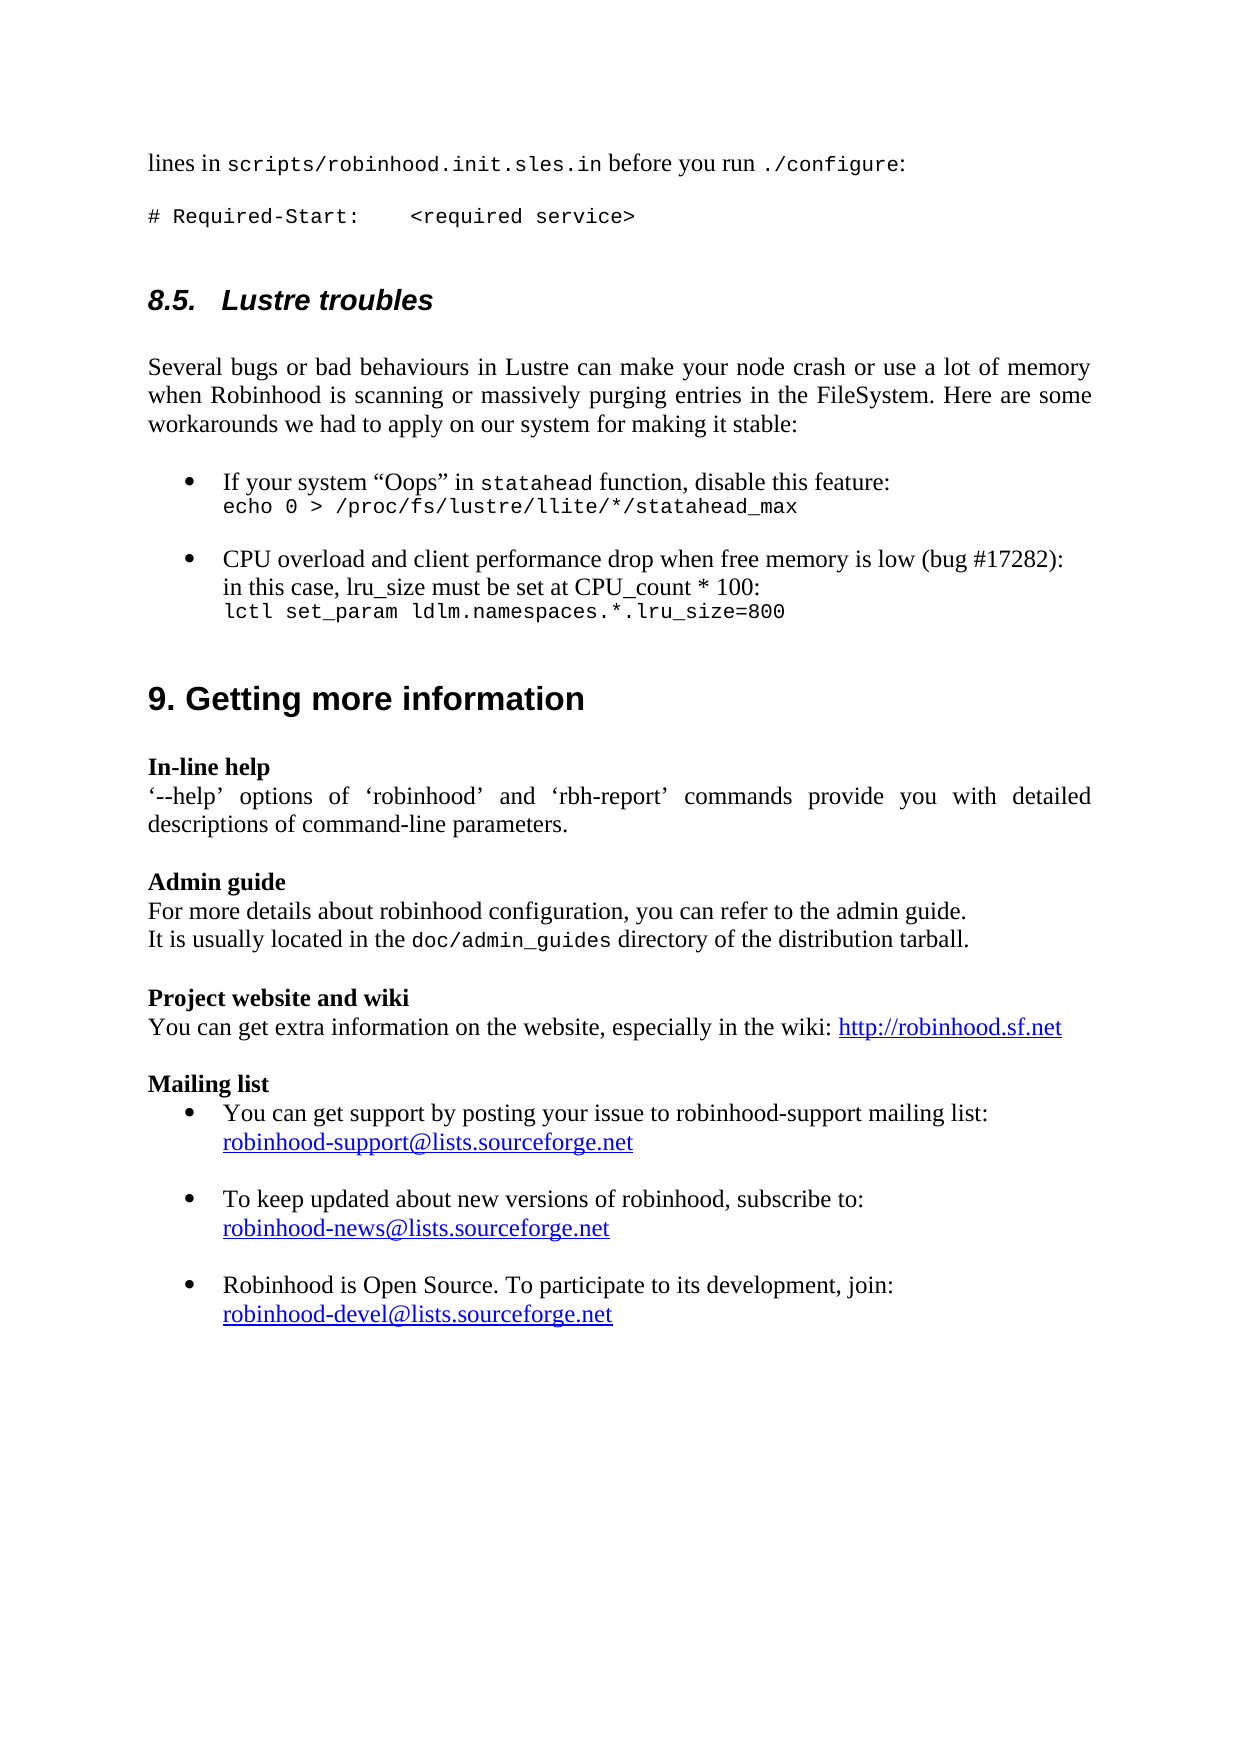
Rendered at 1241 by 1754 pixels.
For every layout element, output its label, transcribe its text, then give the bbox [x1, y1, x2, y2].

text Mailing list [148, 1069, 1093, 1098]
text You can get extra information on the website, especially in the wiki: http://robinhood.sf.net [148, 1012, 1093, 1040]
subtitle Lustre troubles [148, 283, 1093, 317]
text Admin guide [148, 867, 1093, 896]
list You can get support by posting your issue to robinhood-support mailing list: robinhood-support@lists.sourceforge.net [185, 1098, 1093, 1155]
text In-line help [148, 752, 1093, 781]
list If your system “Oops” in statahead function, disable this feature: echo 0 > /proc/fs/lustre/llite/*/statahead_max [185, 467, 1093, 520]
text Project website and wiki [148, 983, 1093, 1012]
text ‘--help’ options of ‘robinhood’ and ‘rbh-report’ commands provide you with detailed descriptions of command-line parameters. [148, 781, 1093, 838]
list Robinhood is Open Source. To participate to its development, join: robinhood-devel@lists.sourceforge.net [185, 1270, 1093, 1328]
list CPU overload and client performance drop when free memory is low (bug #17282): in this case, lru_size must be set at CPU_count * 100: lctl set_param ldlm.namespaces.*.lru_size=800 [185, 544, 1093, 625]
text For more details about robinhood configuration, you can refer to the admin guide. [148, 896, 1093, 924]
text # Required-Start: <required service> [148, 206, 1093, 229]
text lines in scripts/robinhood.init.sles.in before you run ./configure: [148, 148, 1093, 206]
text Several bugs or bad behaviours in Lustre can make your node crash or use a lot of memory when Robinhood is scanning or massively purging entries in the FileSystem. Here are some workarounds we had to apply on our system for making it stable: [148, 323, 1093, 438]
subtitle Getting more information [148, 679, 1093, 717]
list To keep updated about new versions of robinhood, subscribe to: robinhood-news@lists.sourceforge.net [185, 1184, 1093, 1242]
text It is usually located in the doc/admin_guides directory of the distribution tarball. [148, 924, 1093, 954]
